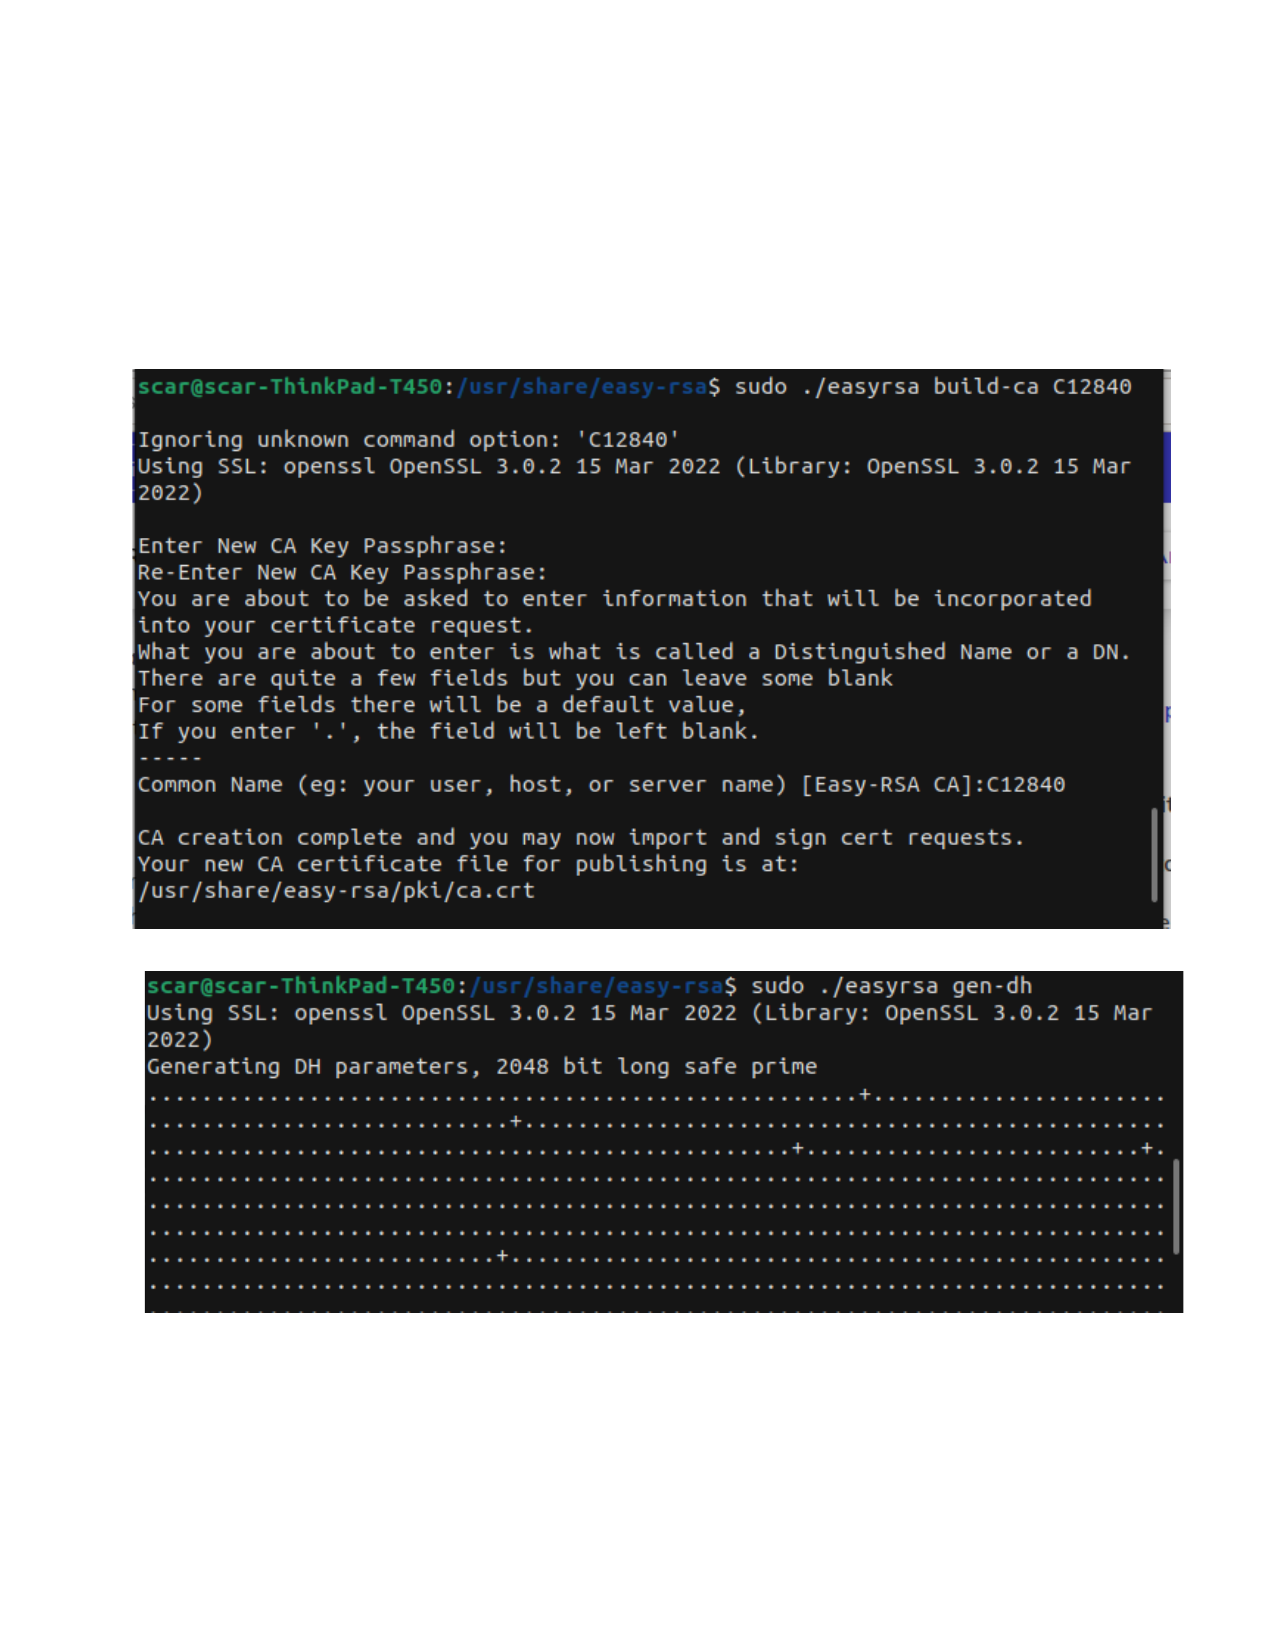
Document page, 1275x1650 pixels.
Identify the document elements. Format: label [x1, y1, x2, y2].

picture [132, 369, 1171, 929]
picture [144, 971, 1184, 1313]
